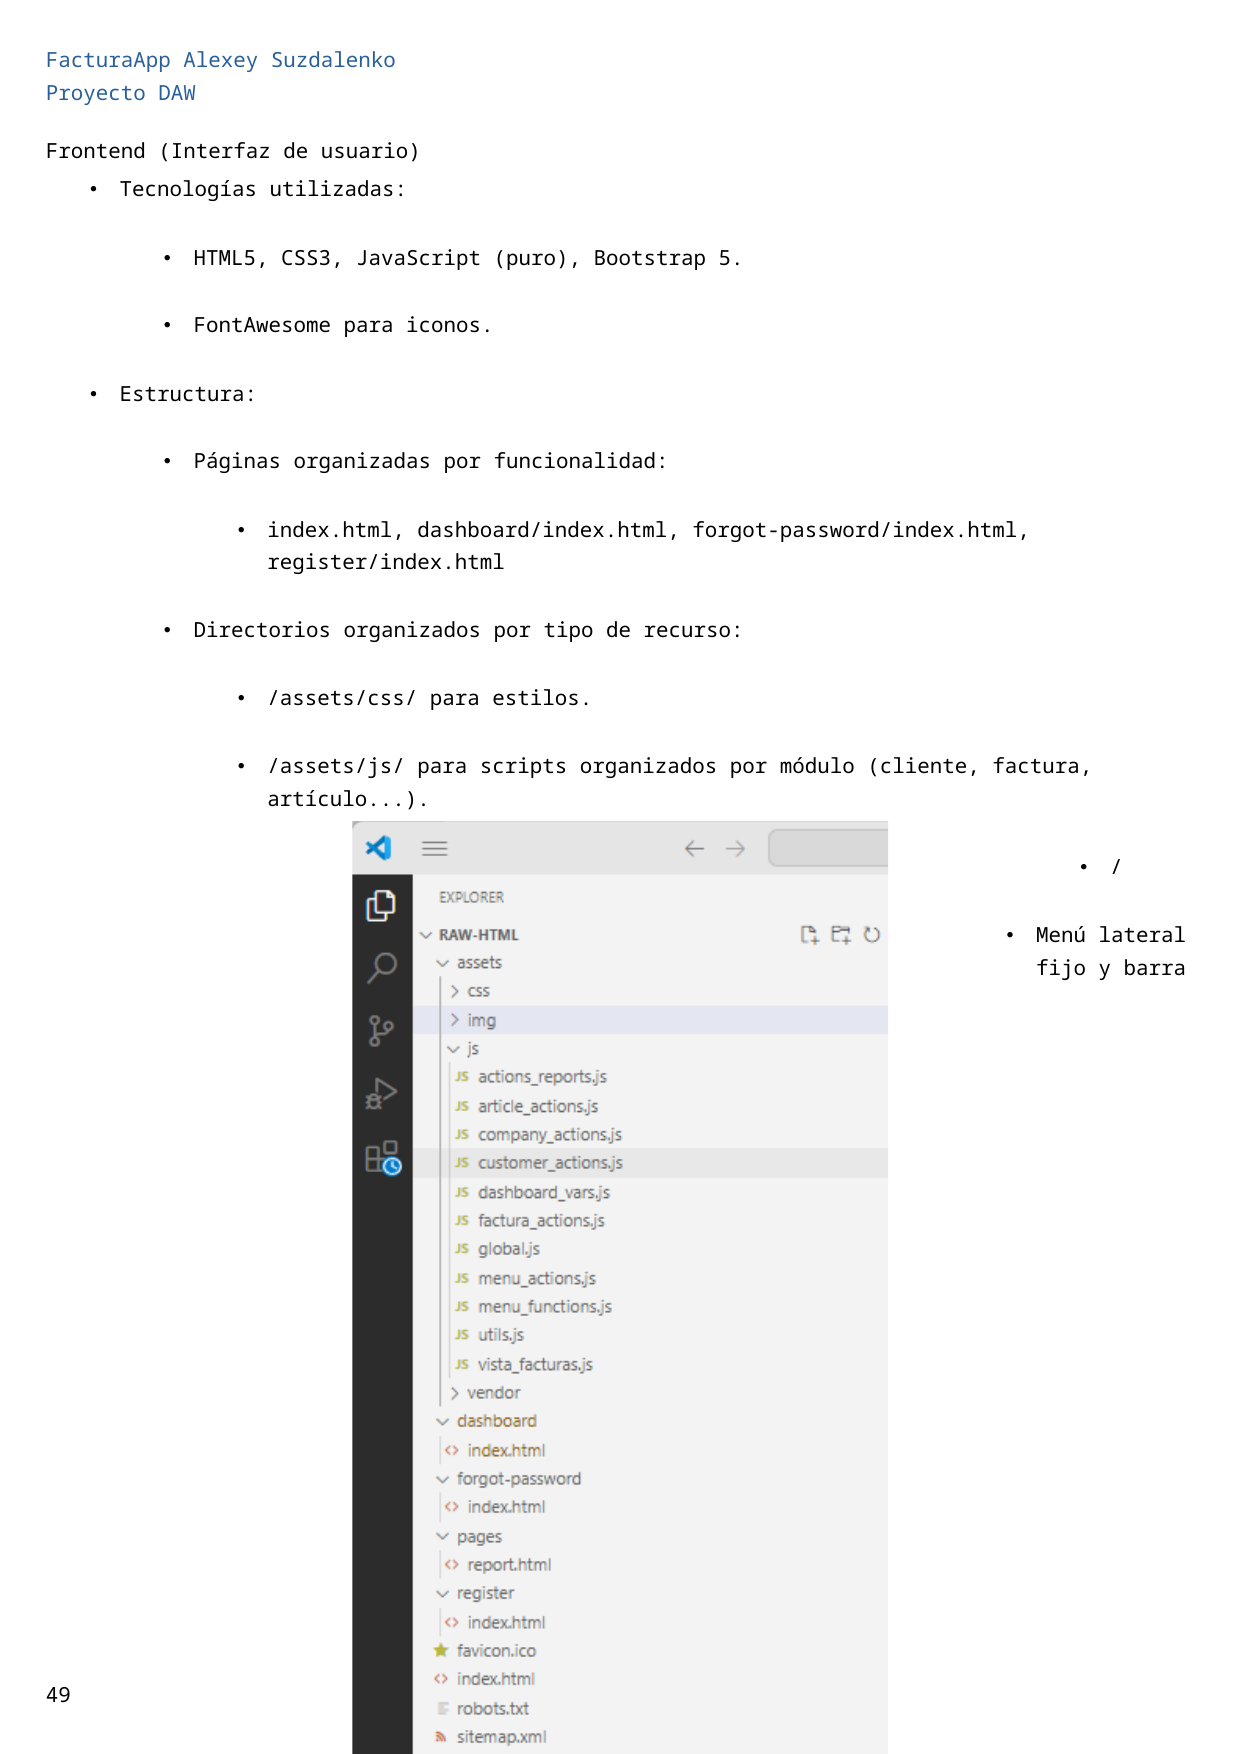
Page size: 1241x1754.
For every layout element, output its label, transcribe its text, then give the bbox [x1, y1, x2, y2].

list /assets/img/ para logotipos e iconos. [238, 852, 352, 880]
list index.html, dashboard/index.html, forgot-password/index.html, register/index.html [238, 515, 1195, 576]
list Menú lateral fijo y barra superior con botones de acción rápida (+ Cliente, + Factura, etc.). [889, 920, 1195, 981]
list /assets/img/ para logotipos e iconos. [889, 852, 1195, 880]
subtitle Frontend (Interfaz de usuario) [46, 136, 1195, 164]
picture [352, 821, 889, 1754]
list FontAwesome para iconos. [164, 311, 1195, 339]
list Directorios organizados por tipo de recurso: [164, 615, 1195, 644]
list Menú lateral fijo y barra superior con botones de acción rápida (+ Cliente, + Factura, etc.). [164, 920, 352, 981]
list Páginas organizadas por funcionalidad: [164, 447, 1195, 475]
list Estructura: [90, 379, 1195, 407]
list HTML5, CSS3, JavaScript (puro), Bootstrap 5. [164, 243, 1195, 271]
list Tecnologías utilizadas: [90, 174, 1195, 203]
list /assets/js/ para scripts organizados por módulo (cliente, factura, artículo...). [238, 751, 1195, 812]
list /assets/css/ para estilos. [238, 683, 1195, 712]
